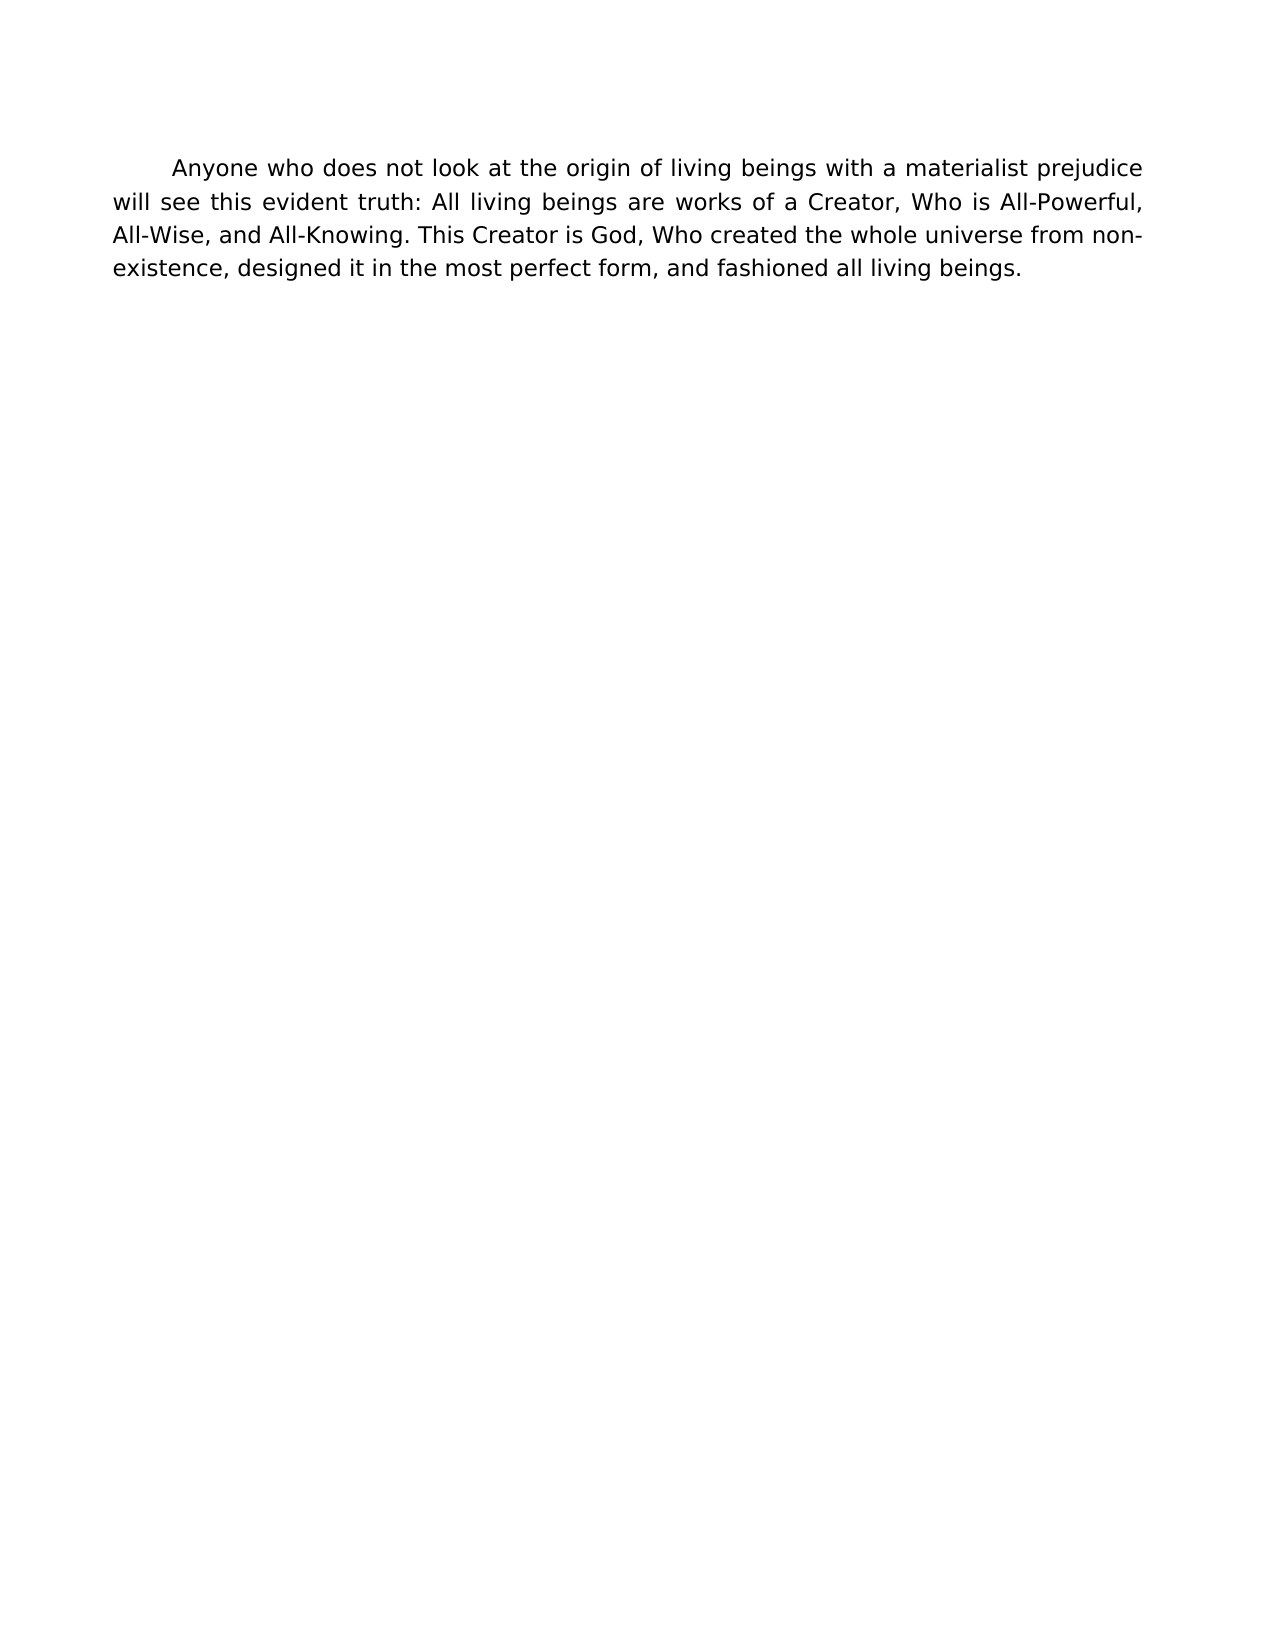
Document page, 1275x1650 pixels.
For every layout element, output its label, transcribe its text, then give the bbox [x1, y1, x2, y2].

text Anyone who does not look at the origin of living beings with a materialist prejudice will see this evident truth: All living beings are works of a Creator, Who is All-Powerful, All-Wise, and All-Knowing. This Creator is God, Who created the whole universe from non-existence, designed it in the most perfect form, and fashioned all living beings. [112, 150, 1145, 283]
